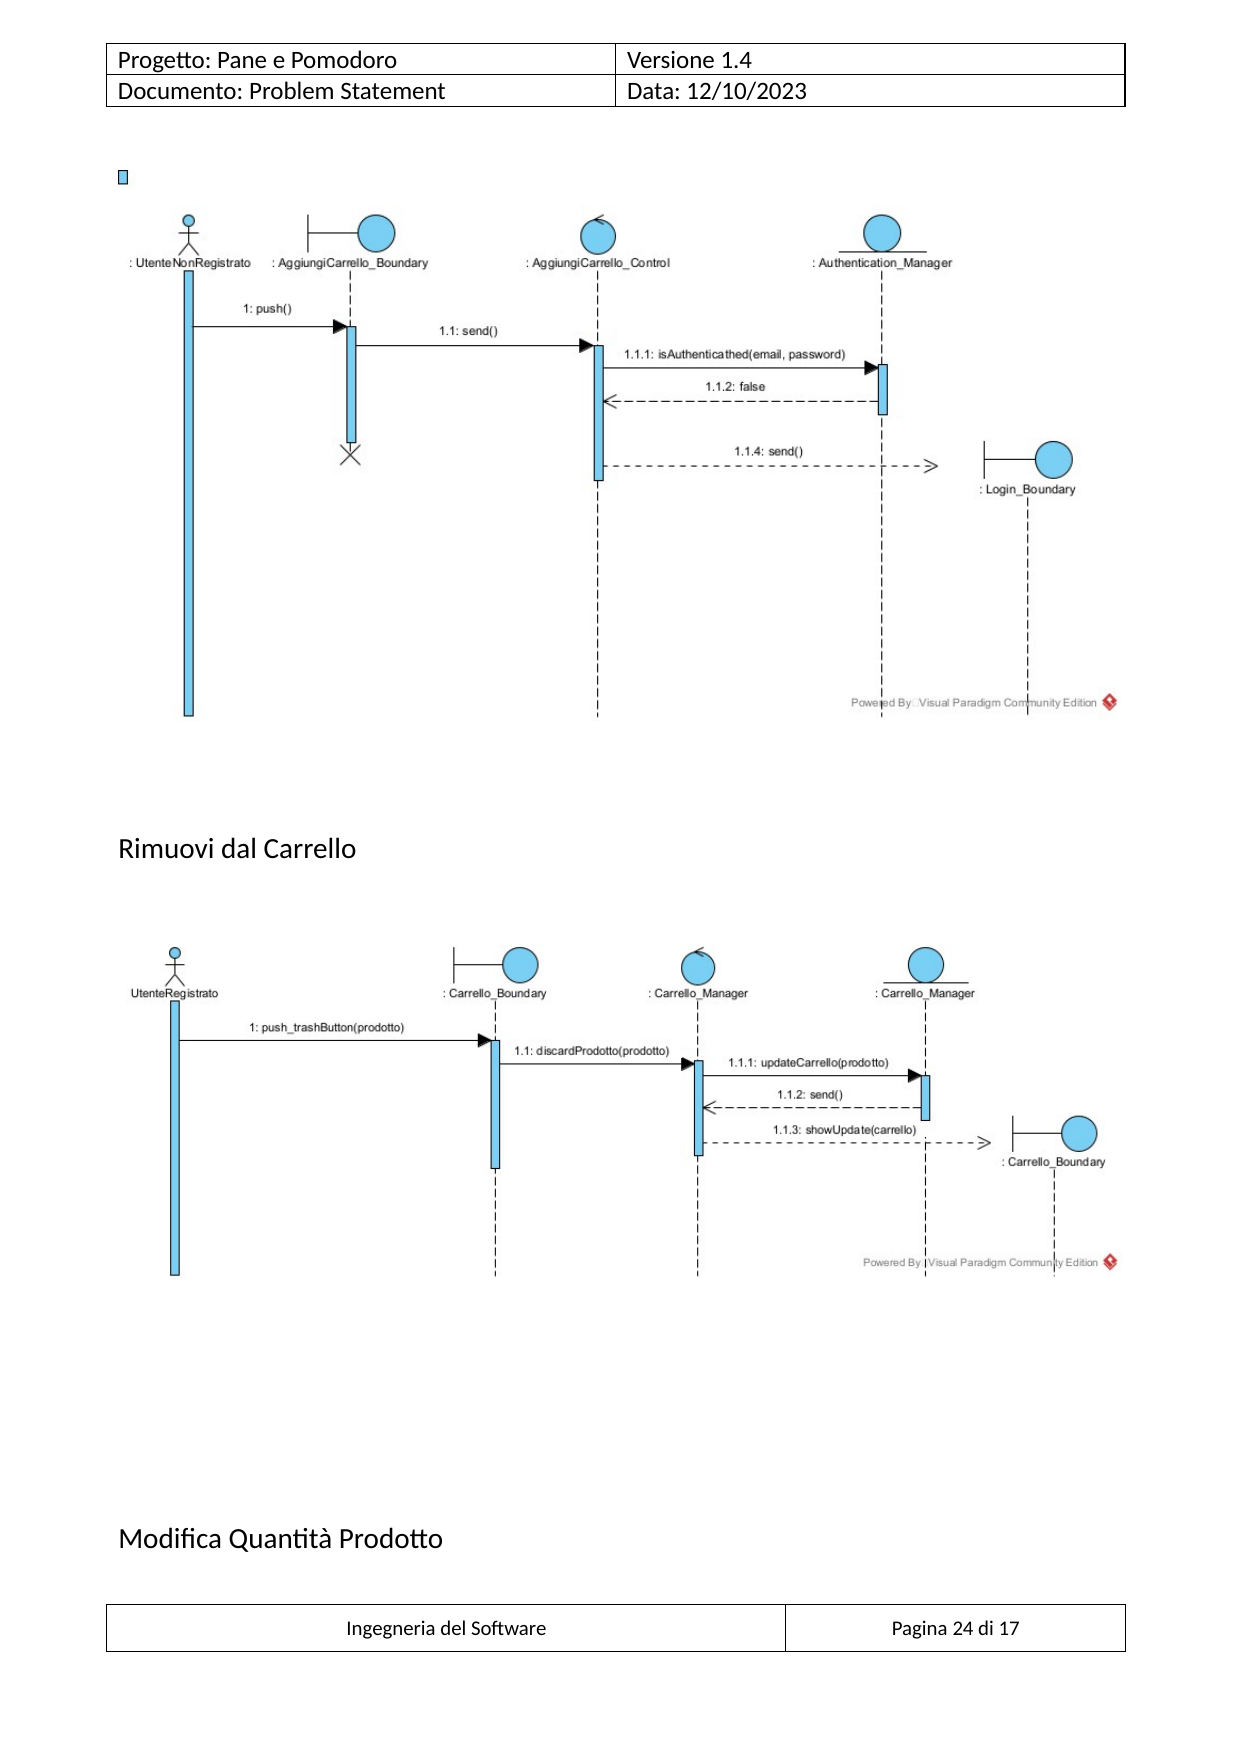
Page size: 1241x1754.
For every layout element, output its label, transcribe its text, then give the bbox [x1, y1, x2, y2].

picture [118, 945, 1123, 1280]
picture [118, 170, 1123, 721]
text Modifica Quantità Prodotto [118, 1520, 1122, 1556]
text Rimuovi dal Carrello [118, 831, 1122, 866]
